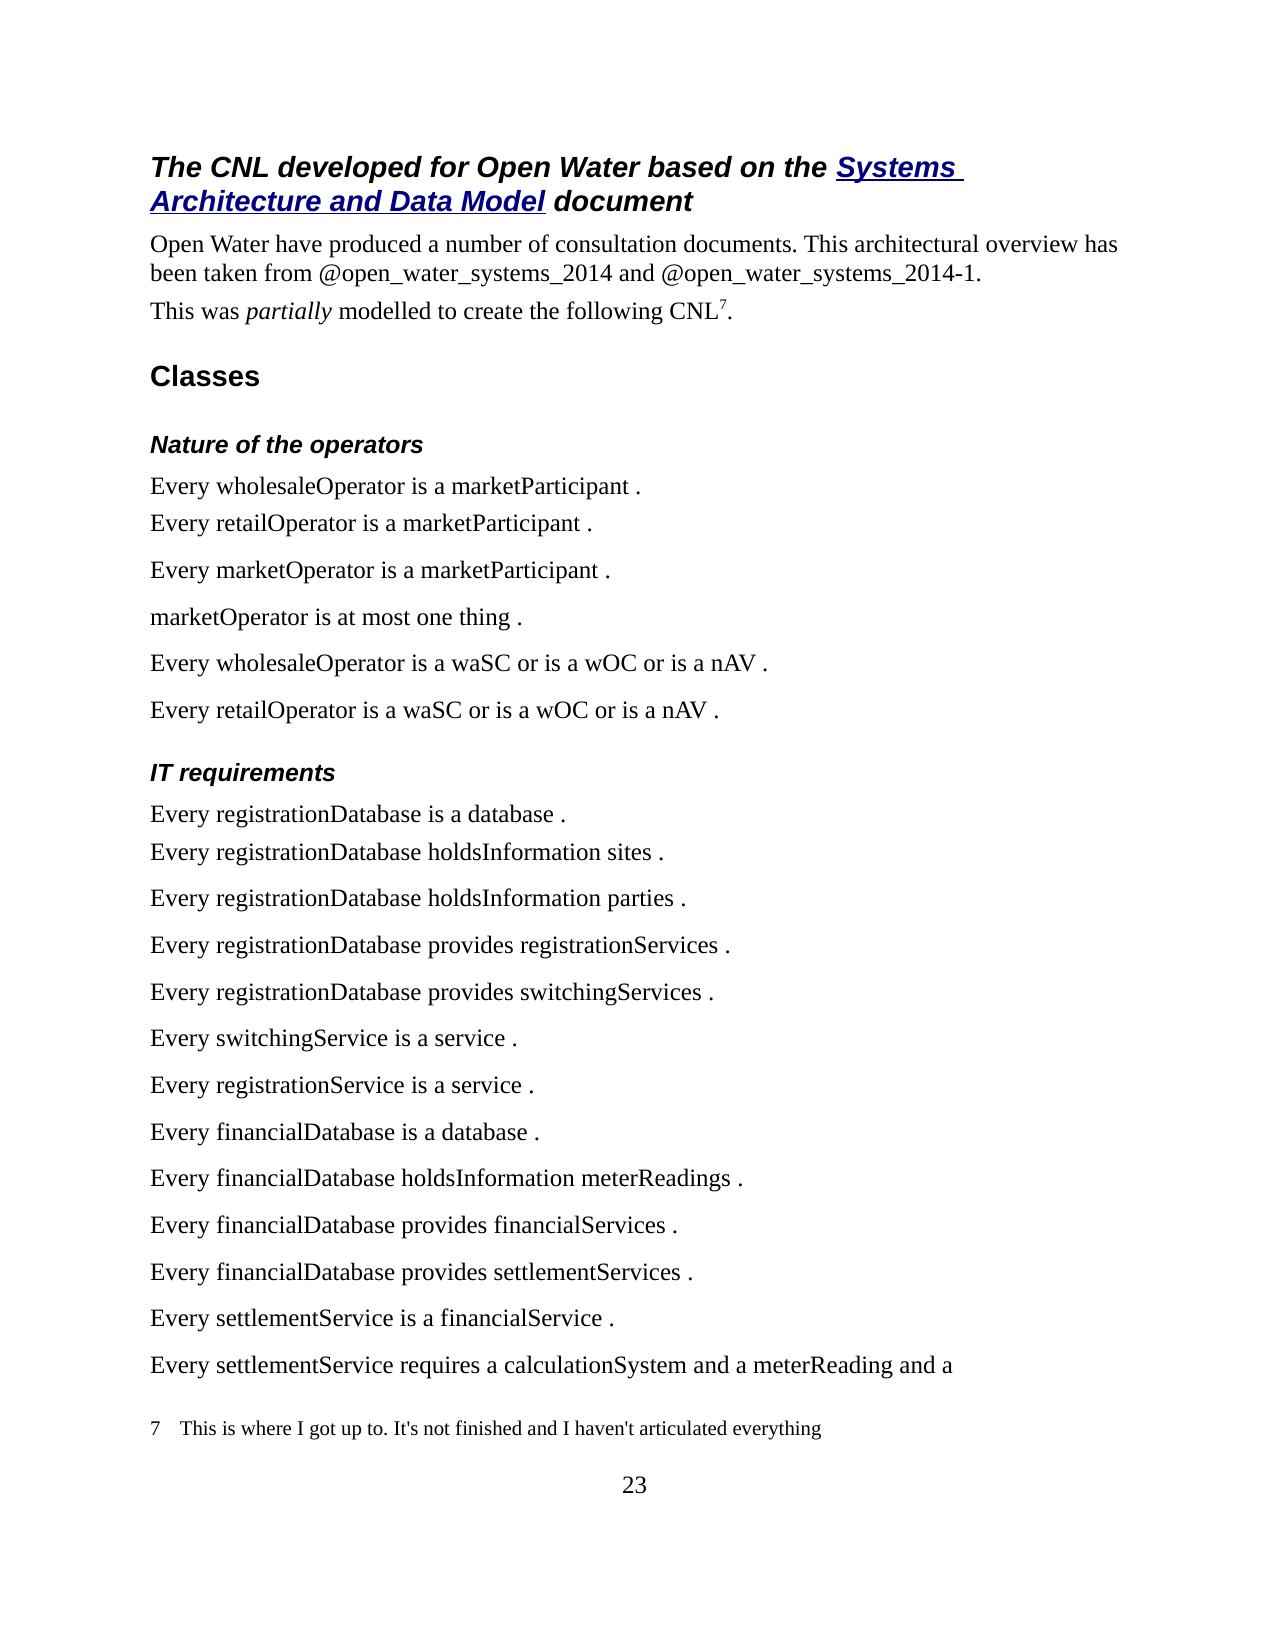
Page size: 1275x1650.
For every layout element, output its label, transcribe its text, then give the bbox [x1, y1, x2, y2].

subtitle The CNL developed for Open Water based on the Systems Architecture and Data Model document [150, 150, 1125, 217]
subtitle Classes [150, 359, 1125, 392]
text Every financialDatabase holdsInformation meterReadings . [150, 1163, 1125, 1192]
text Every registrationService is a service . [150, 1070, 1125, 1099]
text Every financialDatabase is a database . [150, 1117, 1125, 1145]
text Every registrationDatabase holdsInformation parties . [150, 883, 1125, 912]
subtitle IT requirements [150, 758, 1125, 786]
text Every registrationDatabase is a database . [150, 799, 1125, 828]
text Every retailOperator is a waSC or is a wOC or is a nAV . [150, 695, 1125, 724]
text Every settlementService is a financialService . [150, 1303, 1125, 1332]
text Every financialDatabase provides settlementServices . [150, 1257, 1125, 1285]
text Every registrationDatabase holdsInformation sites . [150, 837, 1125, 865]
text Every settlementService requires a calculationSystem and a meterReading and a [150, 1350, 1125, 1379]
text Every registrationDatabase provides switchingServices . [150, 977, 1125, 1005]
text Every registrationDatabase provides registrationServices . [150, 930, 1125, 959]
text Every financialDatabase provides financialServices . [150, 1210, 1125, 1239]
text This is where I got up to. It's not finished and I haven't articulated everything [150, 1416, 1125, 1440]
text Every wholesaleOperator is a waSC or is a wOC or is a nAV . [150, 648, 1125, 677]
text Every wholesaleOperator is a marketParticipant . [150, 471, 1125, 499]
subtitle Nature of the operators [150, 430, 1125, 458]
text This was partially modelled to create the following CNL. [150, 296, 1125, 325]
text Open Water have produced a number of consultation documents. This architectural overview has been taken from @open_water_systems_2014 and @open_water_systems_2014-1. [150, 229, 1125, 287]
text Every switchingService is a service . [150, 1023, 1125, 1052]
text Every marketOperator is a marketParticipant . [150, 555, 1125, 584]
text marketOperator is at most one thing . [150, 602, 1125, 631]
text Every retailOperator is a marketParticipant . [150, 508, 1125, 537]
